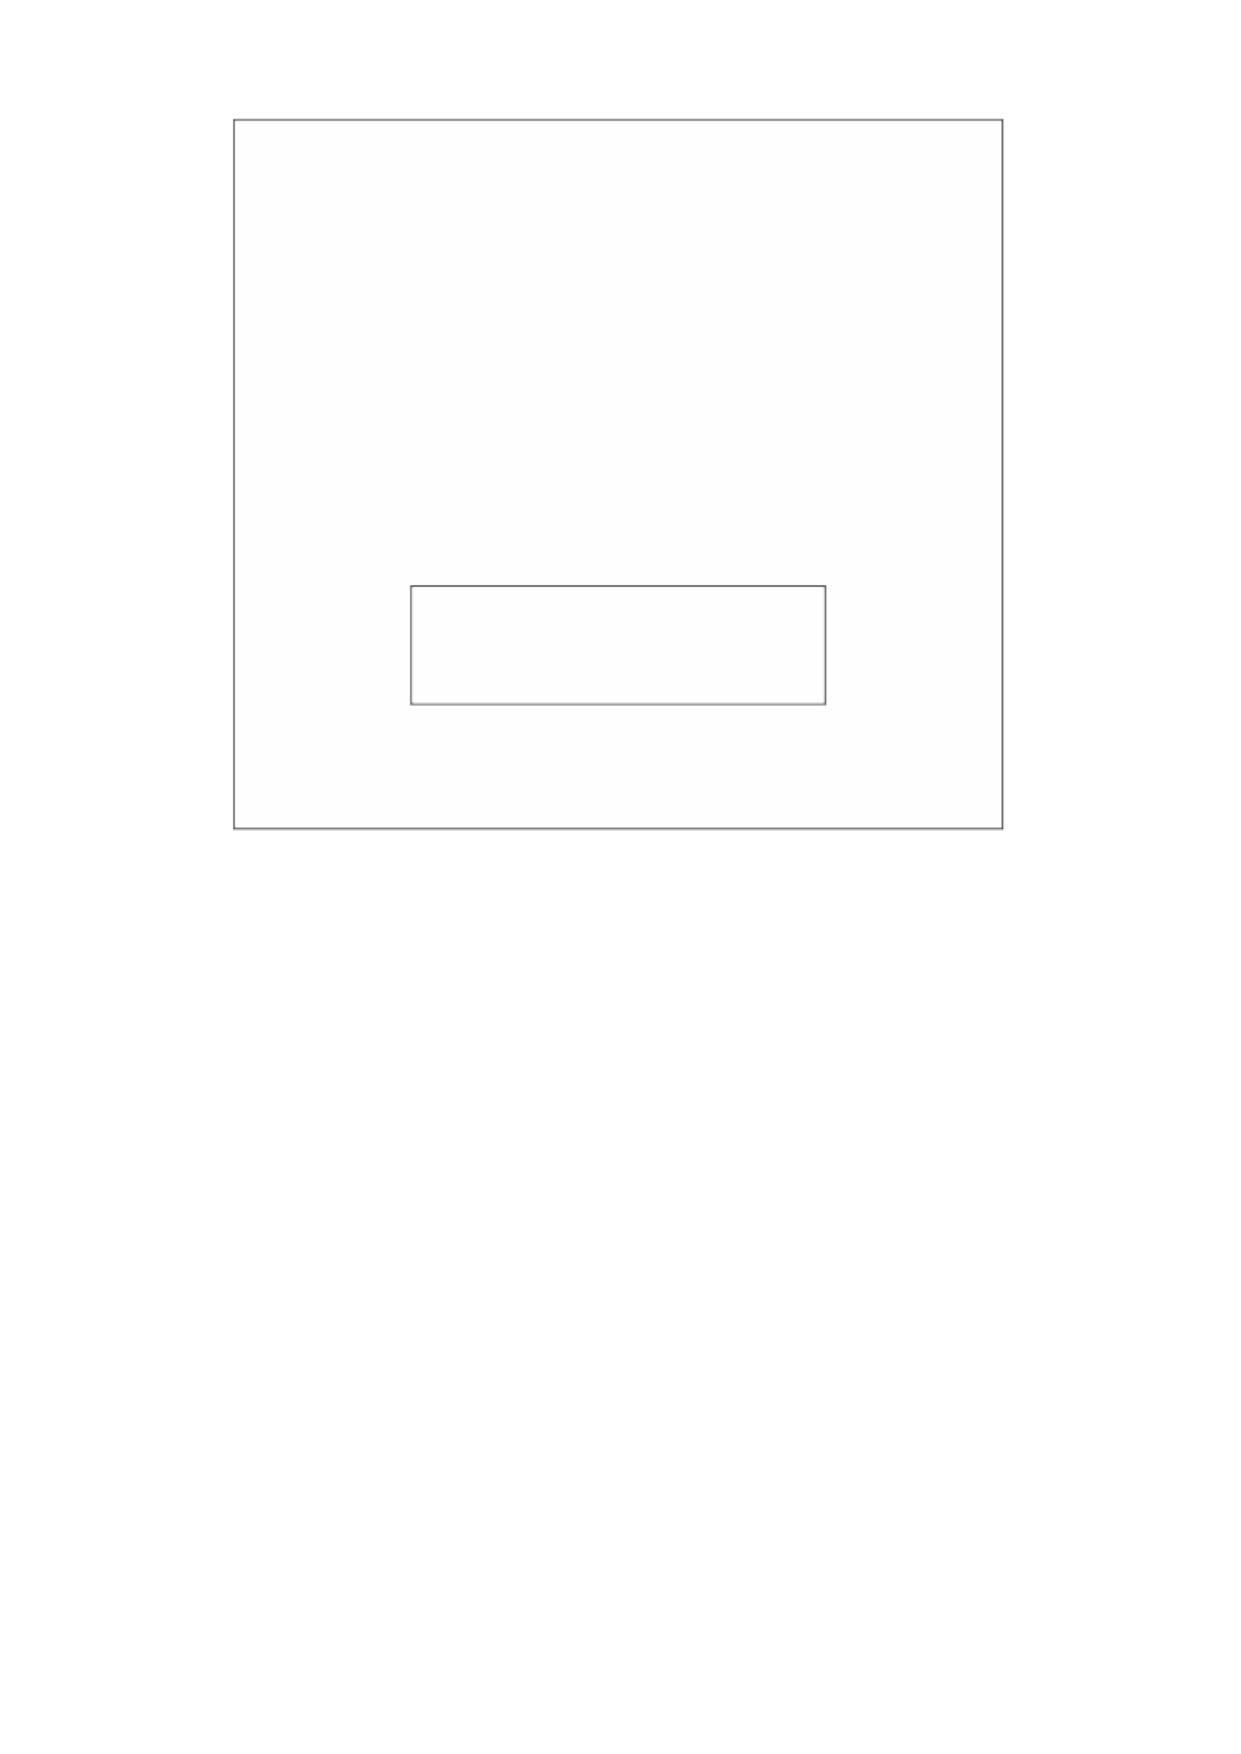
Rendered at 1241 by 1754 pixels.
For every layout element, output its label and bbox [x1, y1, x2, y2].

picture [232, 118, 1005, 831]
